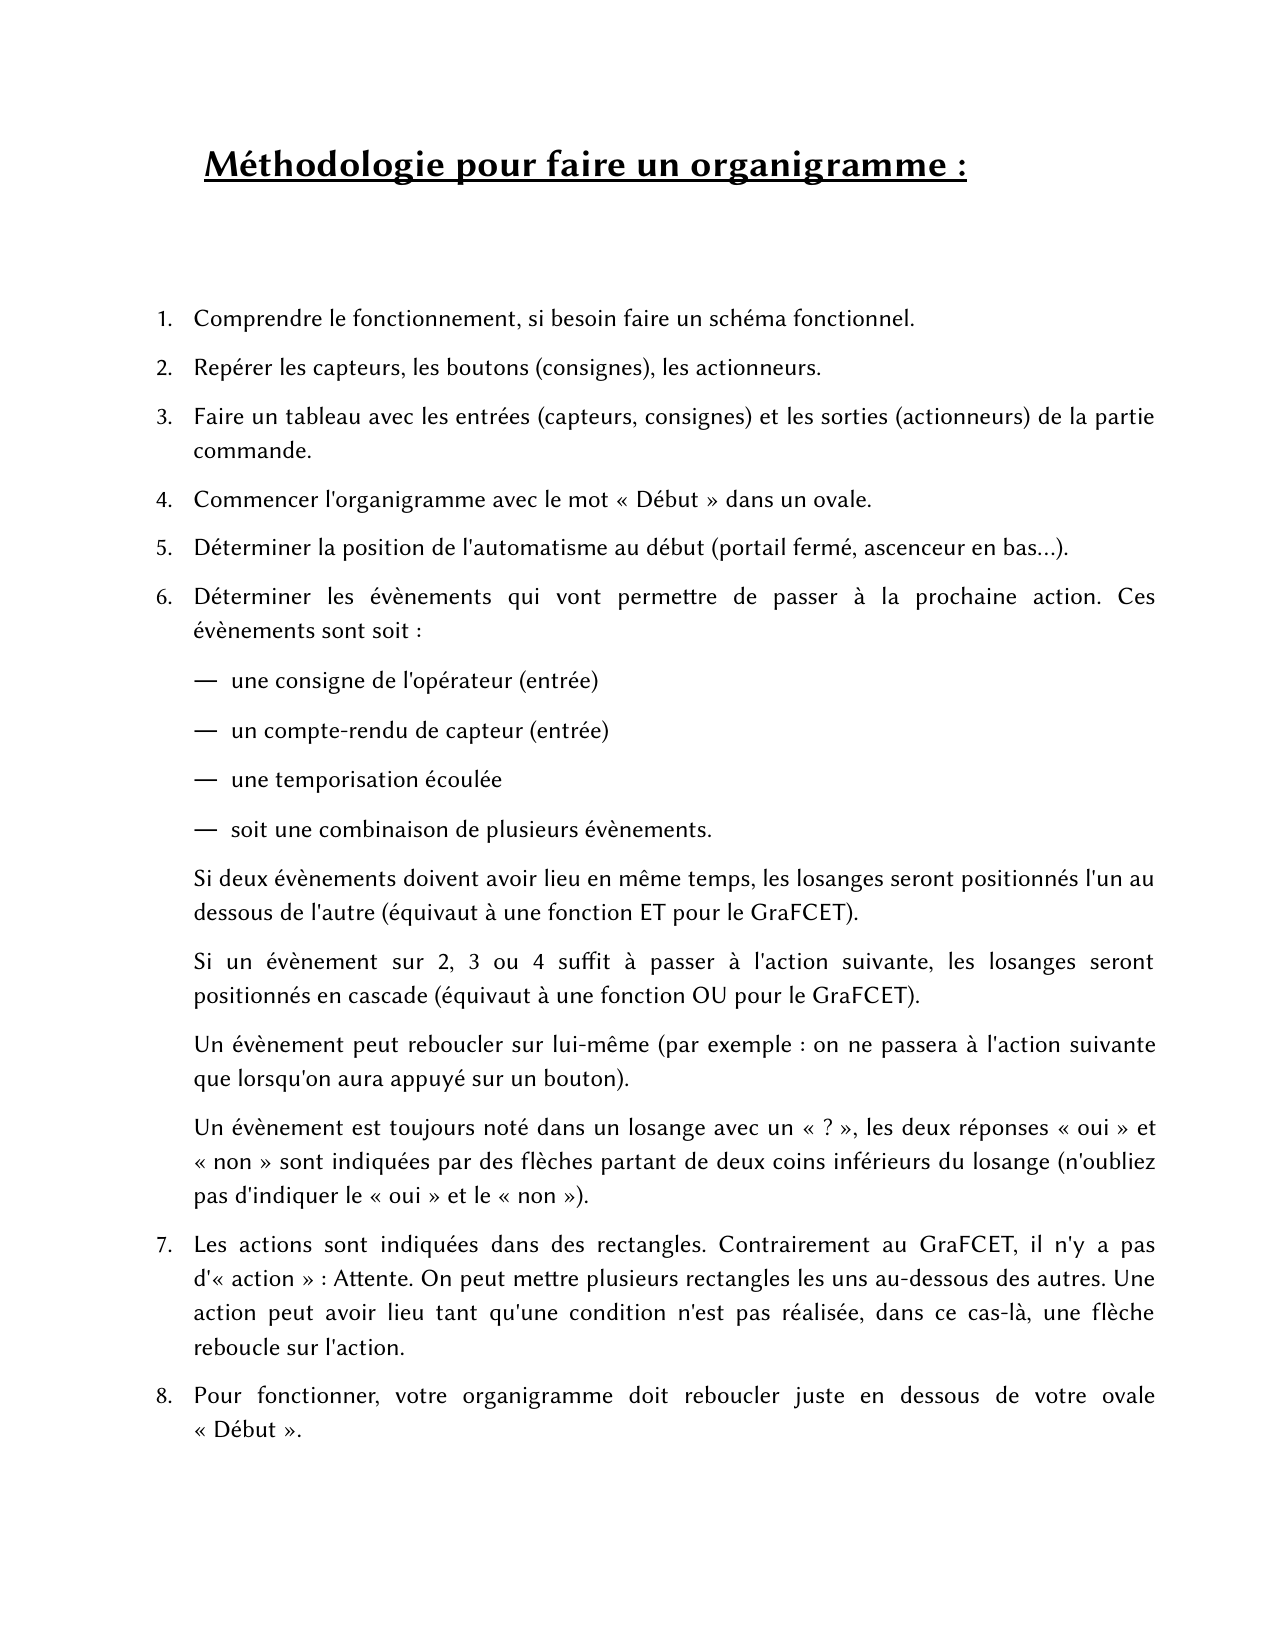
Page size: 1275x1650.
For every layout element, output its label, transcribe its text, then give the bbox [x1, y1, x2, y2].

list Un évènement est toujours noté dans un losange avec un « ? », les deux réponses « oui » et « non » sont indiquées par des flèches partant de deux coins inférieurs du losange (n'oubliez pas d'indiquer le « oui » et le « non »). [156, 1113, 1157, 1210]
list Si deux évènements doivent avoir lieu en même temps, les losanges seront positionnés l'un au dessous de l'autre (équivaut à une fonction ET pour le GraFCET). [156, 864, 1157, 927]
list Faire un tableau avec les entrées (capteurs, consignes) et les sorties (actionneurs) de la partie commande. [156, 402, 1157, 464]
list une temporisation écoulée [193, 765, 1157, 794]
list Les actions sont indiquées dans des rectangles. Contrairement au GraFCET, il n'y a pas d'« action » : Attente. On peut mettre plusieurs rectangles les uns au-dessous des autres. Une action peut avoir lieu tant qu'une condition n'est pas réalisée, dans ce cas-là, une flèche reboucle sur l'action. [156, 1230, 1157, 1361]
list un compte-rendu de capteur (entrée) [193, 715, 1157, 744]
subtitle Méthodologie pour faire un organigramme : [73, 143, 1098, 186]
list Comprendre le fonctionnement, si besoin faire un schéma fonctionnel. [156, 304, 1157, 333]
list Pour fonctionner, votre organigramme doit reboucler juste en dessous de votre ovale « Début ». [156, 1381, 1157, 1444]
list soit une combinaison de plusieurs évènements. [193, 814, 1157, 844]
list Repérer les capteurs, les boutons (consignes), les actionneurs. [156, 353, 1157, 382]
list une consigne de l'opérateur (entrée) [193, 665, 1157, 694]
list Déterminer les évènements qui vont permettre de passer à la prochaine action. Ces évènements sont soit : [156, 582, 1157, 645]
list Déterminer la position de l'automatisme au début (portail fermé, ascenceur en bas…). [156, 533, 1157, 562]
list Commencer l'organigramme avec le mot « Début » dans un ovale. [156, 485, 1157, 513]
list Un évènement peut reboucler sur lui-même (par exemple : on ne passera à l'action suivante que lorsqu'on aura appuyé sur un bouton). [156, 1030, 1157, 1093]
list Si un évènement sur 2, 3 ou 4 suffit à passer à l'action suivante, les losanges seront positionnés en cascade (équivaut à une fonction OU pour le GraFCET). [156, 947, 1157, 1010]
